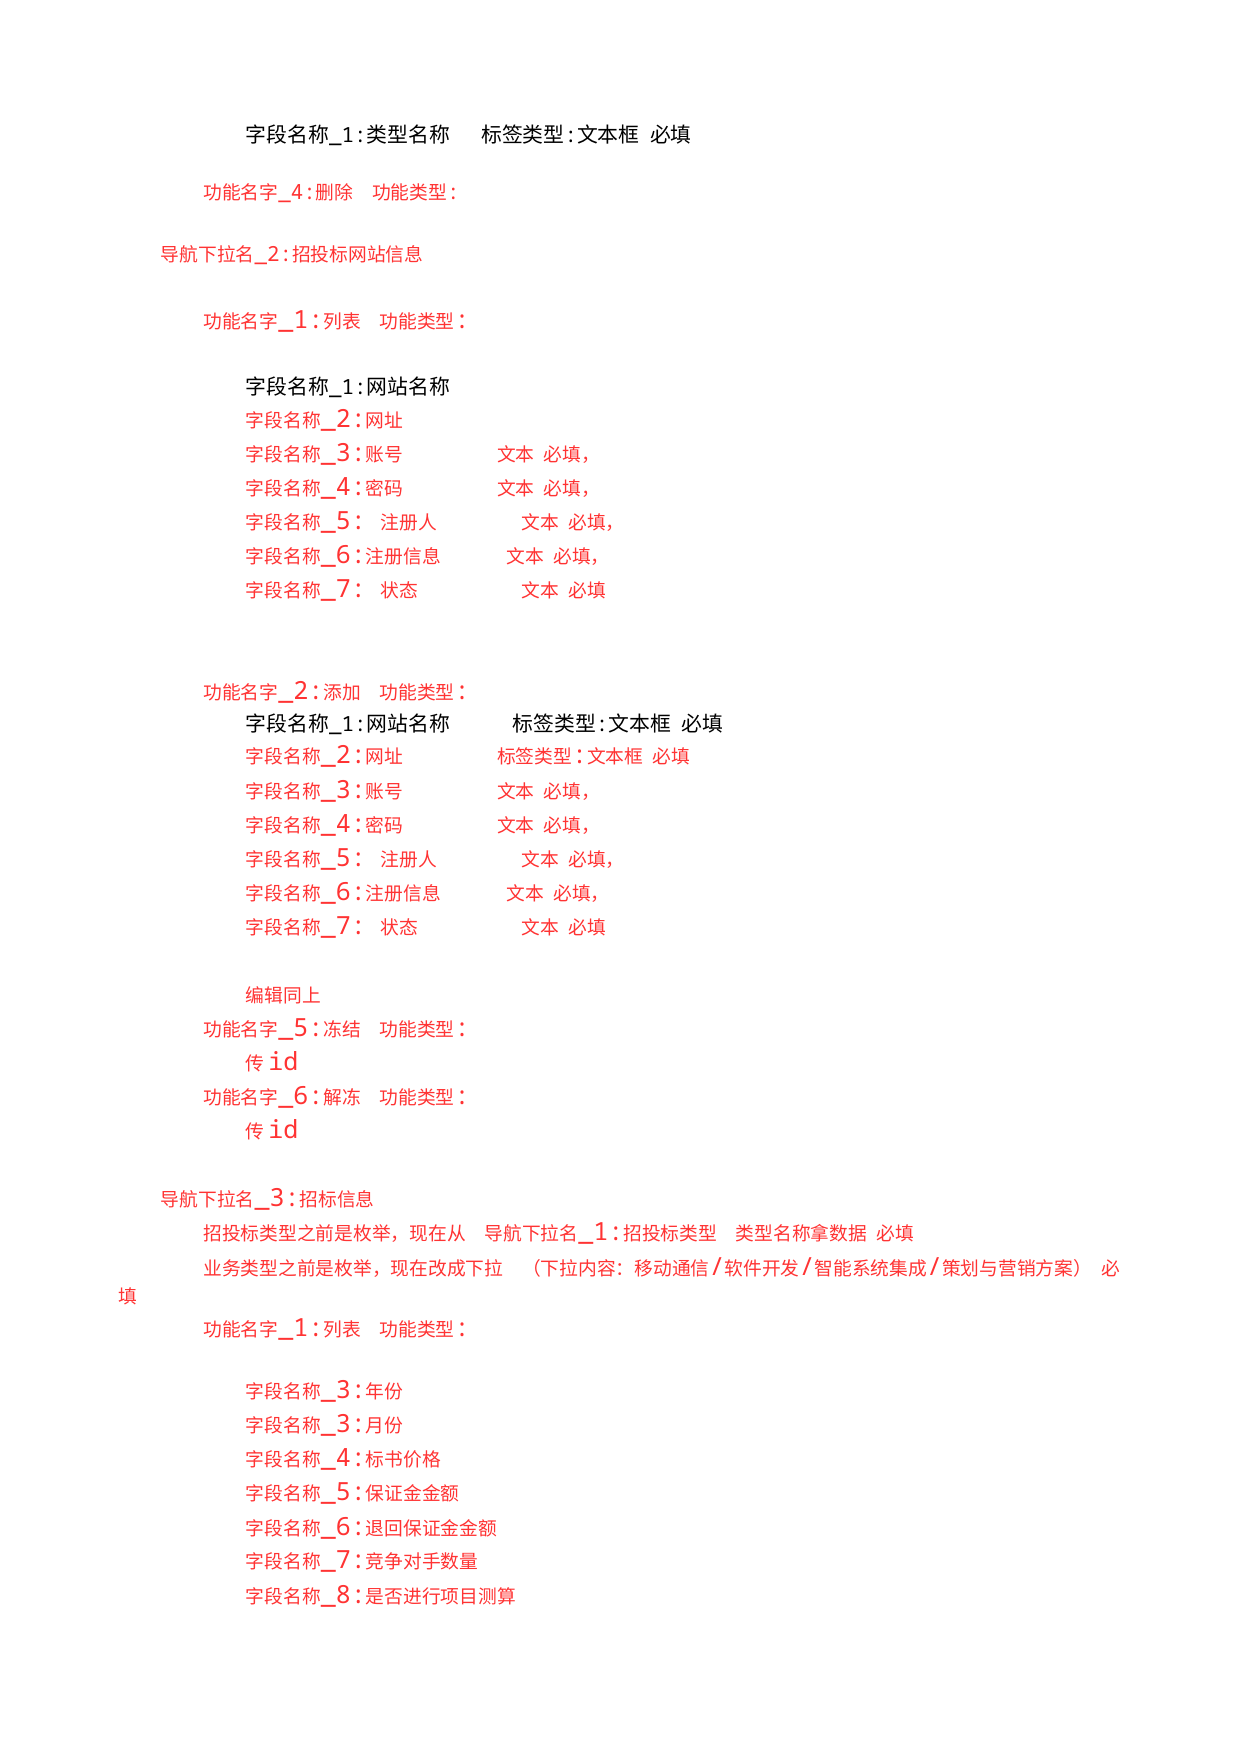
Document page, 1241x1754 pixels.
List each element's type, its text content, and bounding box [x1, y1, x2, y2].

text 字段名称_5:保证金金额 [118, 1474, 1122, 1508]
text 字段名称_6:注册信息 文本 必填， [118, 537, 1122, 571]
text 导航下拉名_2:招投标网站信息 [118, 239, 1122, 268]
text 字段名称_2:网址 标签类型:文本框 必填 [118, 737, 1122, 771]
text 功能名字_2:添加 功能类型: [118, 673, 1122, 707]
text 编辑同上 [118, 976, 1122, 1010]
text 字段名称_1:类型名称 标签类型:文本框 必填 [118, 118, 1122, 148]
text 字段名称_3:月份 [118, 1406, 1122, 1440]
text 字段名称_2:网址 [118, 400, 1122, 434]
text 字段名称_7: 状态 文本 必填 [118, 571, 1122, 605]
text 业务类型之前是枚举，现在改成下拉 （下拉内容：移动通信/软件开发/智能系统集成/策划与营销方案） 必填 [118, 1248, 1122, 1309]
text 传id [118, 1112, 1122, 1146]
text 功能名字_5:冻结 功能类型: [118, 1010, 1122, 1044]
text 字段名称_4:密码 文本 必填， [118, 805, 1122, 839]
text 字段名称_6:退回保证金金额 [118, 1508, 1122, 1542]
text 功能名字_6:解冻 功能类型: [118, 1078, 1122, 1112]
text 字段名称_8:是否进行项目测算 [118, 1576, 1122, 1610]
text 功能名字_1:列表 功能类型: [118, 302, 1122, 336]
text 字段名称_3:账号 文本 必填， [118, 434, 1122, 468]
text 传id [118, 1044, 1122, 1078]
text 导航下拉名_3:招标信息 [118, 1180, 1122, 1214]
text 字段名称_4:标书价格 [118, 1440, 1122, 1474]
text 字段名称_7: 状态 文本 必填 [118, 907, 1122, 942]
text 字段名称_1:网站名称 [118, 370, 1122, 400]
text 字段名称_5: 注册人 文本 必填， [118, 502, 1122, 537]
text 字段名称_6:注册信息 文本 必填， [118, 873, 1122, 907]
text 字段名称_3:账号 文本 必填， [118, 771, 1122, 805]
text 字段名称_4:密码 文本 必填， [118, 468, 1122, 502]
text 字段名称_7:竞争对手数量 [118, 1542, 1122, 1576]
text 功能名字_4:删除 功能类型: [118, 177, 1122, 205]
text 招投标类型之前是枚举，现在从 导航下拉名_1:招投标类型 类型名称拿数据 必填 [118, 1214, 1122, 1248]
text 功能名字_1:列表 功能类型: [118, 1309, 1122, 1343]
text 字段名称_5: 注册人 文本 必填， [118, 839, 1122, 873]
text 字段名称_1:网站名称 标签类型:文本框 必填 [118, 707, 1122, 737]
text 字段名称_3:年份 [118, 1372, 1122, 1406]
